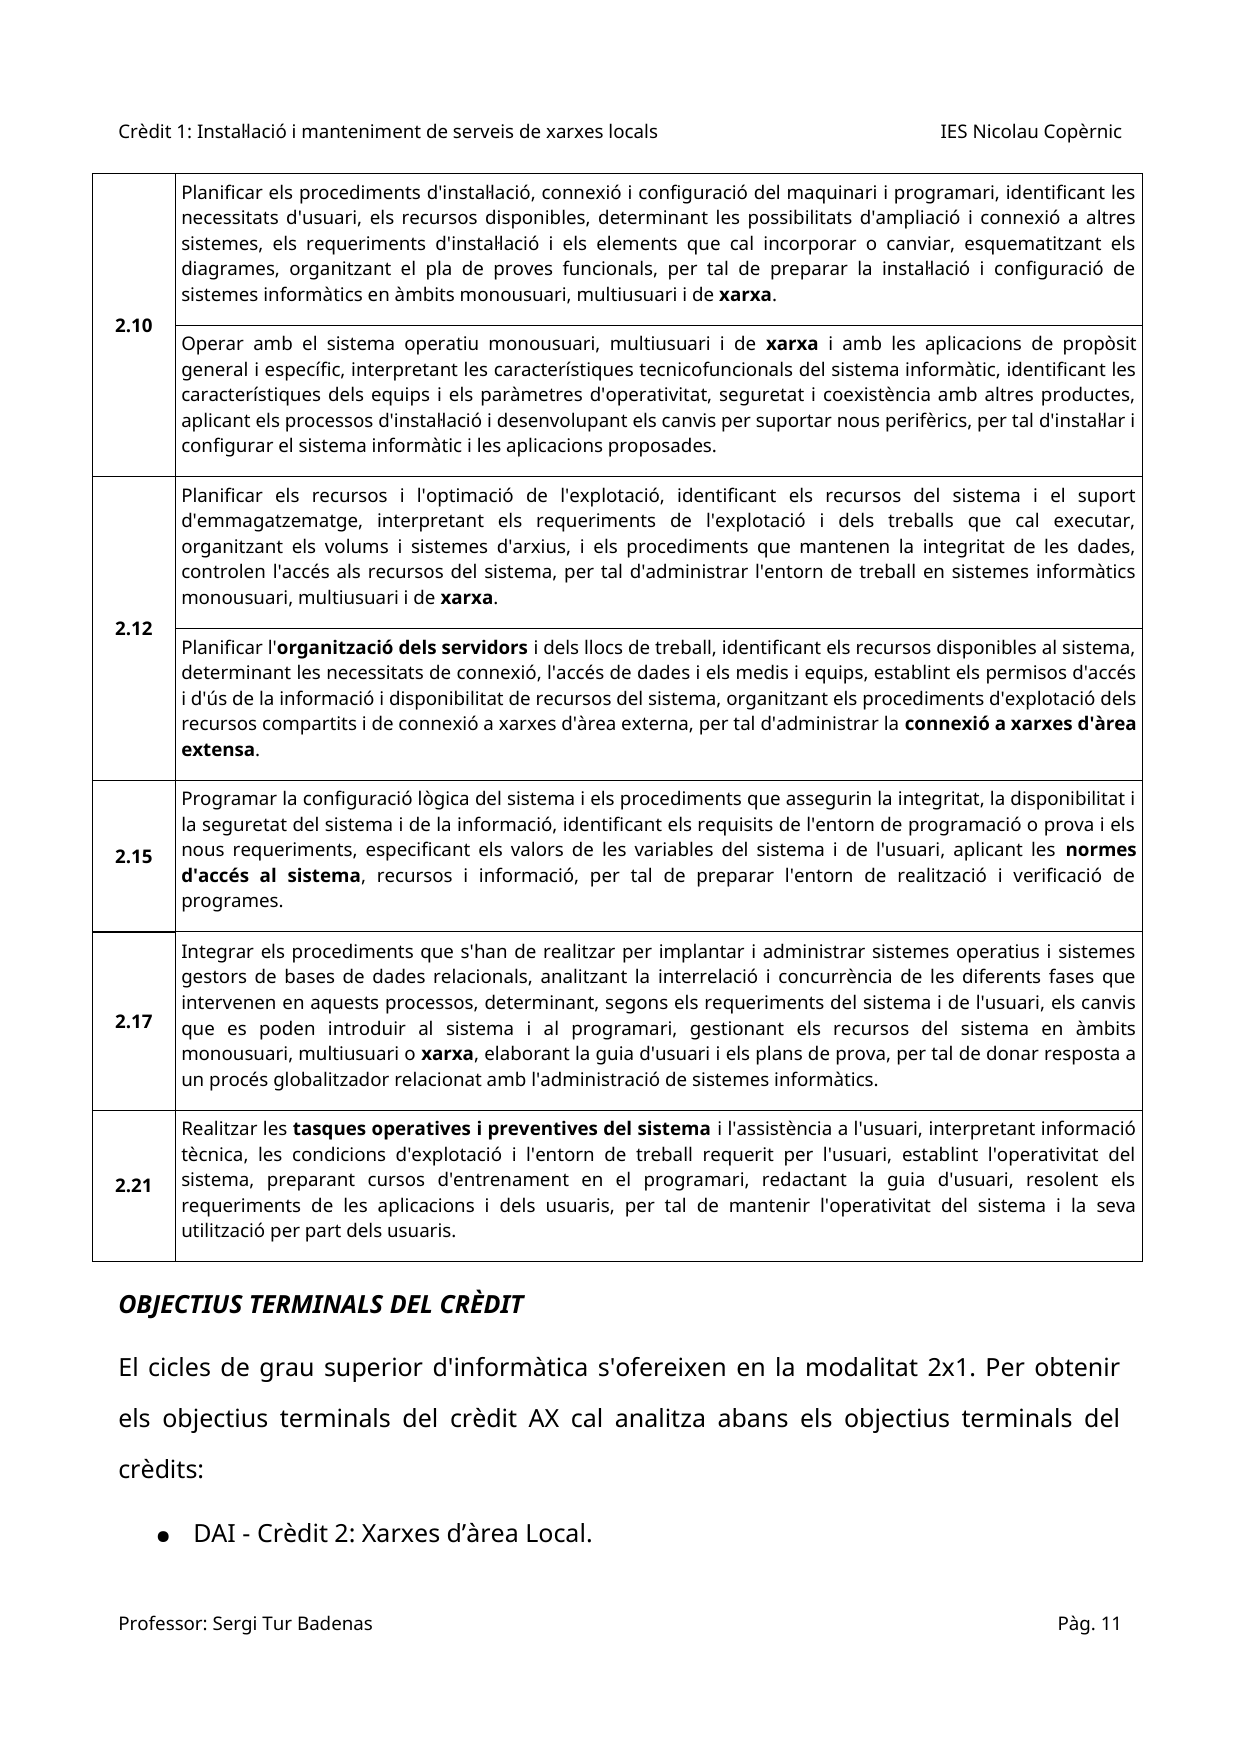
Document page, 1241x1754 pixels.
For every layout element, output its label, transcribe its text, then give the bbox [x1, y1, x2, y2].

table_cell 2.15 [93, 781, 175, 931]
table_cell Programar la configuració lògica del sistema i els procediments que assegurin la integritat, la disponibilitat i la seguretat del sistema i de la informació, identificant els requisits de l'entorn de programació o prova i els nous requeriments, especificant els valors de les variables del sistema i de l'usuari, aplicant les normes d'accés al sistema, recursos i informació, per tal de preparar l'entorn de realització i verificació de programes. [176, 781, 1142, 931]
text El cicles de grau superior d'informàtica s'ofereixen en la modalitat 2x1. Per obtenir els objectius terminals del crèdit AX cal analitza abans els objectius terminals del crèdits: [118, 1350, 1122, 1486]
table_cell Planificar l'organització dels servidors i dels llocs de treball, identificant els recursos disponibles al sistema, determinant les necessitats de connexió, l'accés de dades i els medis i equips, establint els permisos d'accés i d'ús de la informació i disponibilitat de recursos del sistema, organitzant els procediments d'explotació dels recursos compartits i de connexió a xarxes d'àrea externa, per tal d'administrar la connexió a xarxes d'àrea extensa. [176, 629, 1142, 780]
table_cell 2.21 [93, 1111, 175, 1261]
table_cell Planificar els procediments d'instal·lació, connexió i configuració del maquinari i programari, identificant les necessitats d'usuari, els recursos disponibles, determinant les possibilitats d'ampliació i connexió a altres sistemes, els requeriments d'instal·lació i els elements que cal incorporar o canviar, esquematitzant els diagrames, organitzant el pla de proves funcionals, per tal de preparar la instal·lació i configuració de sistemes informàtics en àmbits monousuari, multiusuari i de xarxa. [176, 174, 1142, 325]
table_cell Operar amb el sistema operatiu monousuari, multiusuari i de xarxa i amb les aplicacions de propòsit general i específic, interpretant les característiques tecnicofuncionals del sistema informàtic, identificant les característiques dels equips i els paràmetres d'operativitat, seguretat i coexistència amb altres productes, aplicant els processos d'instal·lació i desenvolupant els canvis per suportar nous perifèrics, per tal d'instal·lar i configurar el sistema informàtic i les aplicacions proposades. [176, 326, 1142, 476]
table_cell 2.12 [93, 477, 175, 780]
list DAI - Crèdit 2: Xarxes d’àrea Local. [156, 1516, 1122, 1549]
table_cell Planificar els recursos i l'optimació de l'explotació, identificant els recursos del sistema i el suport d'emmagatzematge, interpretant els requeriments de l'explotació i dels treballs que cal executar, organitzant els volums i sistemes d'arxius, i els procediments que mantenen la integritat de les dades, controlen l'accés als recursos del sistema, per tal d'administrar l'entorn de treball en sistemes informàtics monousuari, multiusuari i de xarxa. [176, 477, 1142, 628]
table_cell Integrar els procediments que s'han de realitzar per implantar i administrar sistemes operatius i sistemes gestors de bases de dades relacionals, analitzant la interrelació i concurrència de les diferents fases que intervenen en aquests processos, determinant, segons els requeriments del sistema i de l'usuari, els canvis que es poden introduir al sistema i al programari, gestionant els recursos del sistema en àmbits monousuari, multiusuari o xarxa, elaborant la guia d'usuari i els plans de prova, per tal de donar resposta a un procés globalitzador relacionat amb l'administració de sistemes informàtics. [176, 932, 1142, 1109]
table_cell 2.17 [93, 933, 175, 1109]
table_cell Realitzar les tasques operatives i preventives del sistema i l'assistència a l'usuari, interpretant informació tècnica, les condicions d'explotació i l'entorn de treball requerit per l'usuari, establint l'operativitat del sistema, preparant cursos d'entrenament en el programari, redactant la guia d'usuari, resolent els requeriments de les aplicacions i dels usuaris, per tal de mantenir l'operativitat del sistema i la seva utilització per part dels usuaris. [176, 1111, 1142, 1261]
subtitle OBJECTIUS TERMINALS DEL CRÈDIT [118, 1286, 1122, 1320]
table_cell 2.10 [93, 174, 175, 476]
